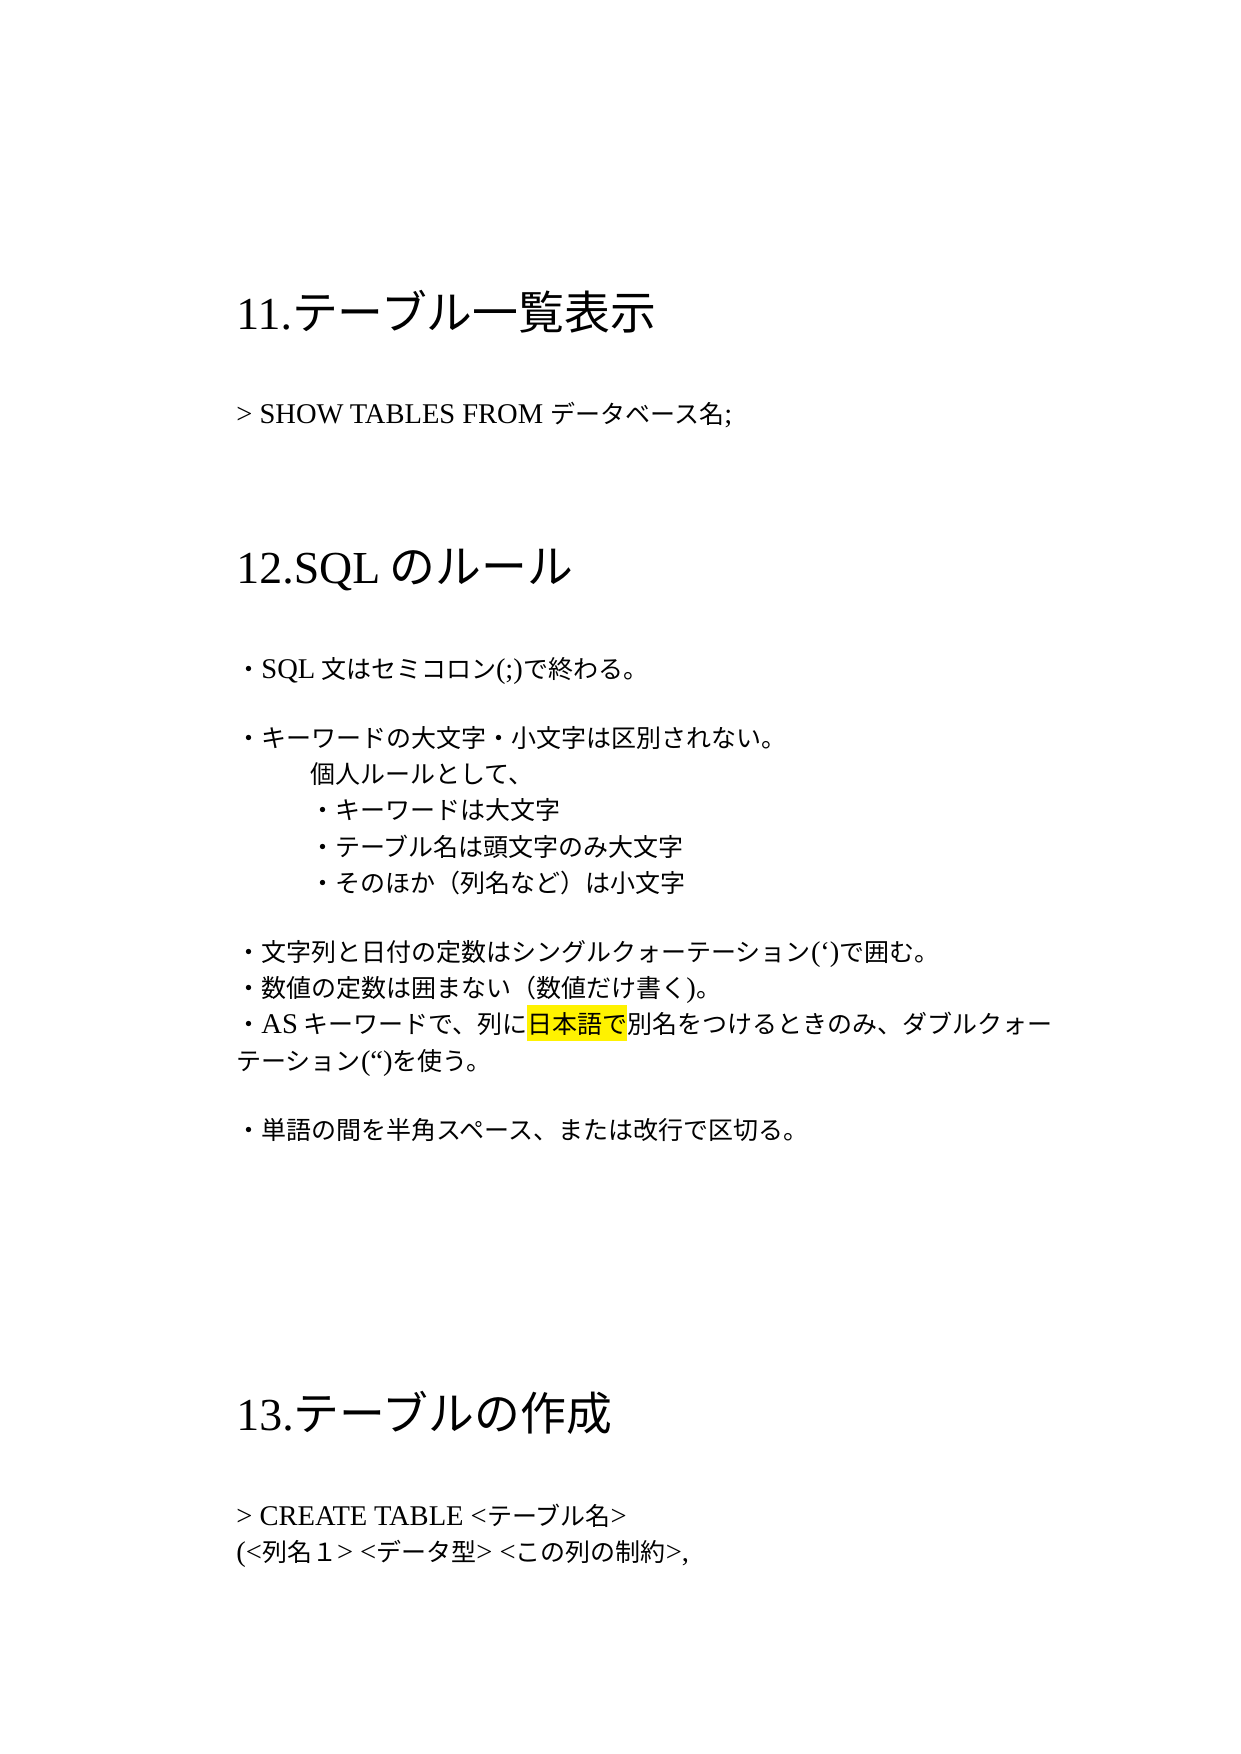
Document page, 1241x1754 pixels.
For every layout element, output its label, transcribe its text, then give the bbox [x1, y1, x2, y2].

text ・数値の定数は囲まない（数値だけ書く)。 [236, 969, 1063, 1005]
text ・ASキーワードで、列に日本語で別名をつけるときのみ、ダブルクォーテーション(“)を使う。 [236, 1005, 1063, 1077]
text ・テーブル名は頭文字のみ大文字 [236, 827, 1063, 863]
text 13.テーブルの作成 [236, 1377, 1063, 1443]
text > SHOW TABLES FROM データベース名; [236, 395, 1063, 431]
text 12.SQLのルール [236, 530, 1063, 596]
text ・文字列と日付の定数はシングルクォーテーション(‘)で囲む。 [236, 932, 1063, 969]
text ・キーワードは大文字 [236, 791, 1063, 827]
text ・キーワードの大文字・小文字は区別されない。 [236, 718, 1063, 754]
text > CREATE TABLE <テーブル名> [236, 1496, 1063, 1532]
text 個人ルールとして、 [236, 754, 1063, 791]
text ・そのほか（列名など）は小文字 [236, 863, 1063, 899]
text 11.テーブル一覧表示 [236, 276, 1063, 342]
text ・SQL文はセミコロン(;)で終わる。 [236, 649, 1063, 685]
text ・単語の間を半角スペース、または改行で区切る。 [236, 1110, 1063, 1147]
text (<列名１> <データ型> <この列の制約>, [236, 1532, 1063, 1568]
